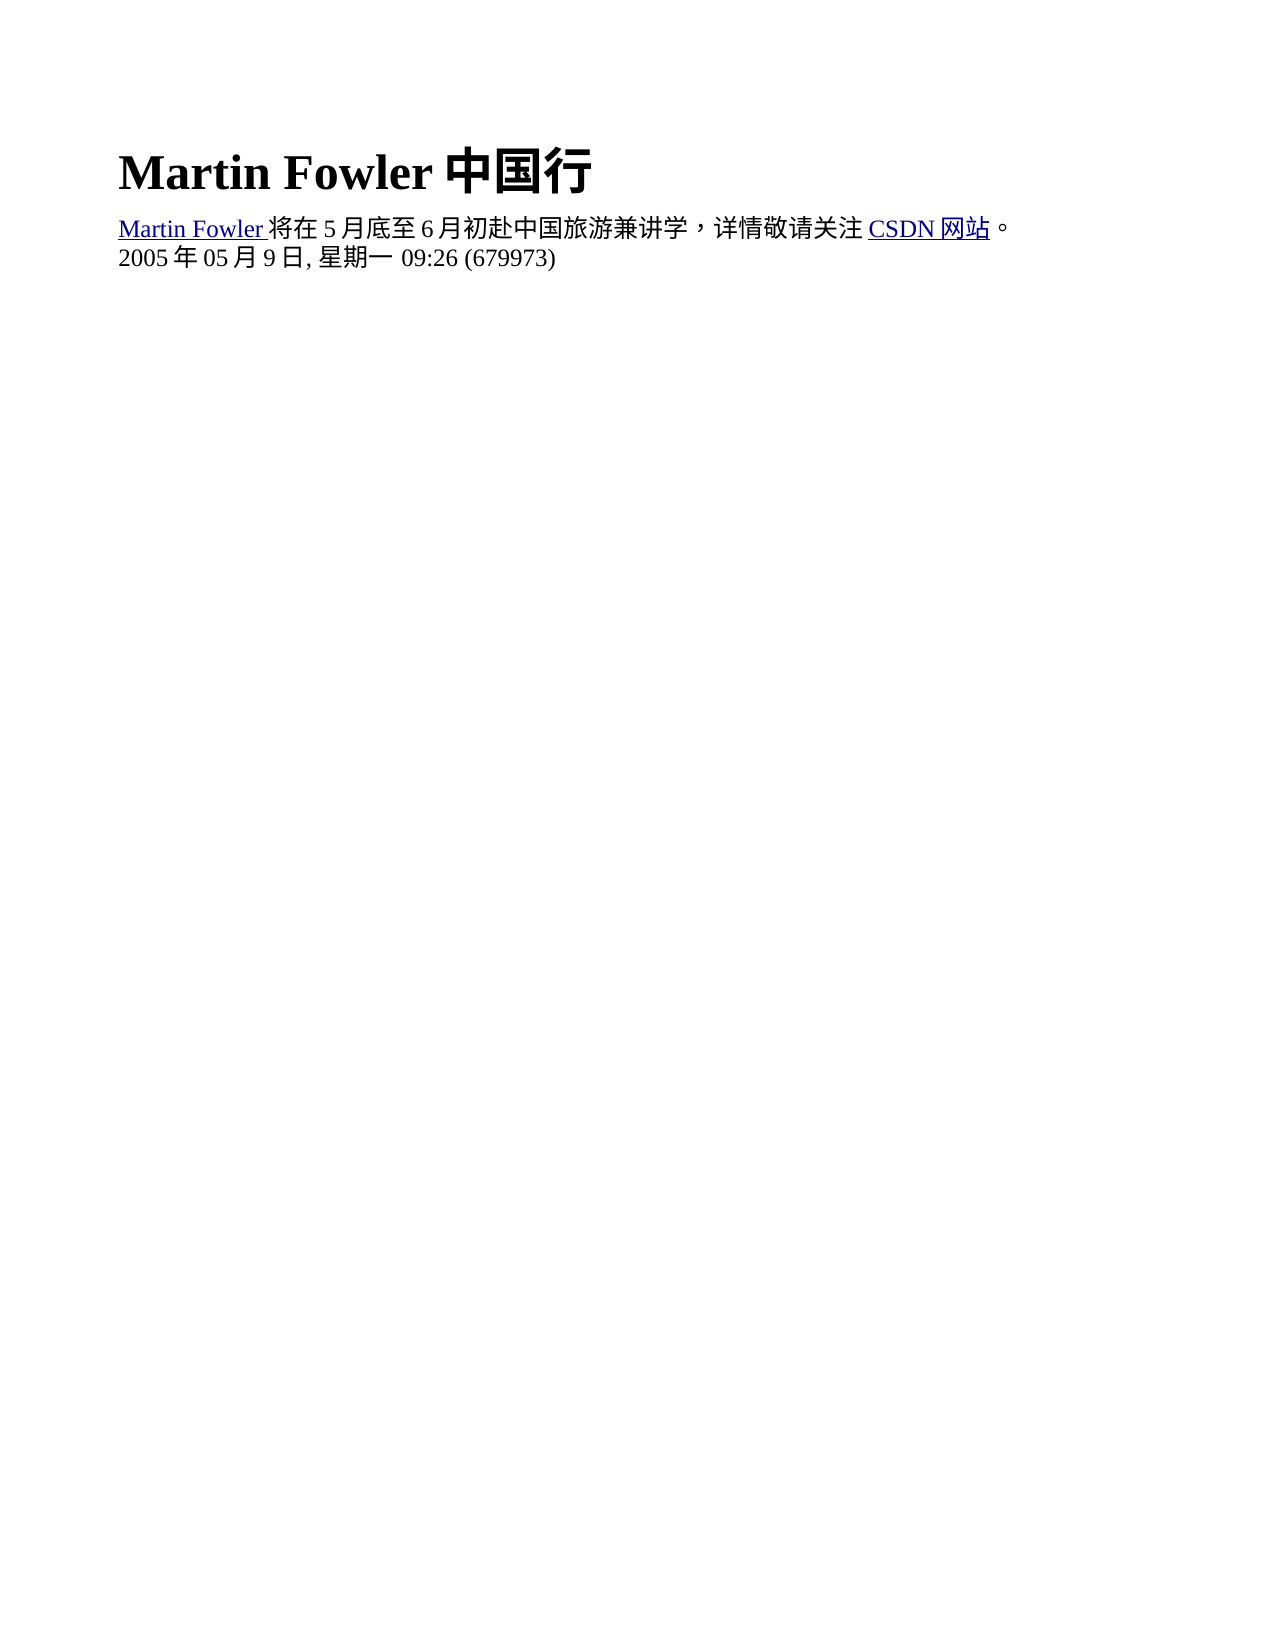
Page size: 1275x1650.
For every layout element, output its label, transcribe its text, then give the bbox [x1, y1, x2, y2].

subtitle Martin Fowler中国行 [118, 143, 1157, 201]
text Martin Fowler将在5月底至6月初赴中国旅游兼讲学，详情敬请关注CSDN网站。 [118, 214, 1157, 243]
text 2005年05月9日, 星期一 09:26 (679973) [118, 243, 1157, 272]
